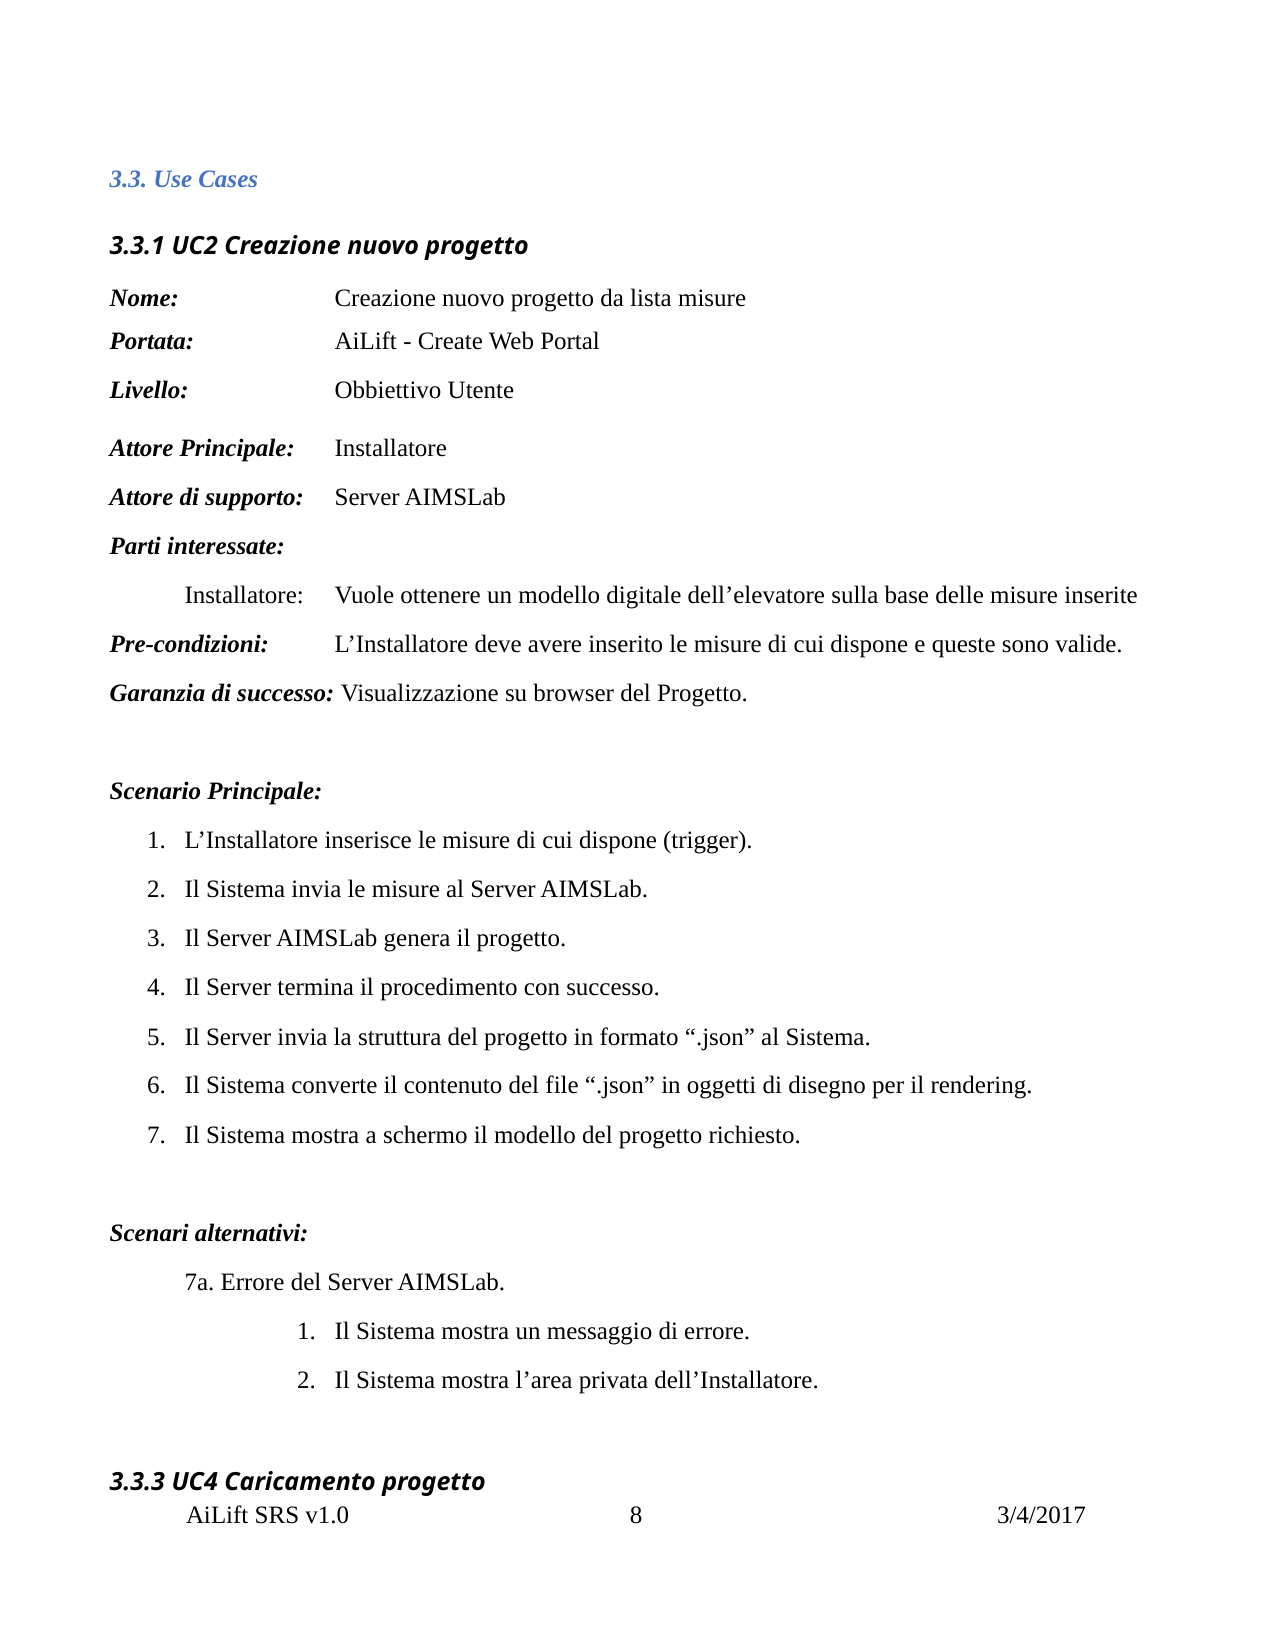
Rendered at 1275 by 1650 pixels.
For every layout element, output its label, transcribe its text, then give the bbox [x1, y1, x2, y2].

list Il Sistema converte il contenuto del file “.json” in oggetti di disegno per il rendering. [147, 1071, 1162, 1099]
list Il Sistema mostra un messaggio di errore. [297, 1316, 1162, 1345]
list Il Server AIMSLab genera il progetto. [147, 923, 1162, 952]
text Nome: Creazione nuovo progetto da lista misure [109, 283, 1162, 312]
list L’Installatore inserisce le misure di cui dispone (trigger). [147, 825, 1162, 854]
text Garanzia di successo: Visualizzazione su browser del Progetto. [109, 678, 1162, 707]
text Portata: AiLift - Create Web Portal [109, 326, 1162, 355]
text Attore di supporto: Server AIMSLab [109, 482, 1162, 511]
list Il Server termina il procedimento con successo. [147, 972, 1162, 1001]
list Il Sistema invia le misure al Server AIMSLab. [147, 874, 1162, 903]
text 3.3.1 UC2 Creazione nuovo progetto [109, 227, 1162, 262]
list Il Sistema mostra a schermo il modello del progetto richiesto. [147, 1120, 1162, 1148]
list Il Server invia la struttura del progetto in formato “.json” al Sistema. [147, 1022, 1162, 1050]
text 3.3.3 UC4 Caricamento progetto [109, 1463, 1162, 1497]
subtitle 3.3. Use Cases [109, 164, 1162, 192]
text Livello: Obbiettivo Utente [109, 375, 1162, 404]
text Parti interessate: [109, 531, 1162, 560]
text Scenario Principale: [109, 776, 1162, 805]
text Pre-condizioni: L’Installatore deve avere inserito le misure di cui dispone e queste sono valide. [109, 629, 1162, 658]
text 7a. Errore del Server AIMSLab. [109, 1267, 1162, 1296]
text Attore Principale: Installatore [109, 433, 1162, 462]
list Il Sistema mostra l’area privata dell’Installatore. [297, 1365, 1162, 1394]
text Installatore: Vuole ottenere un modello digitale dell’elevatore sulla base delle misure inserite [109, 580, 1162, 609]
text Scenari alternativi: [109, 1218, 1162, 1247]
